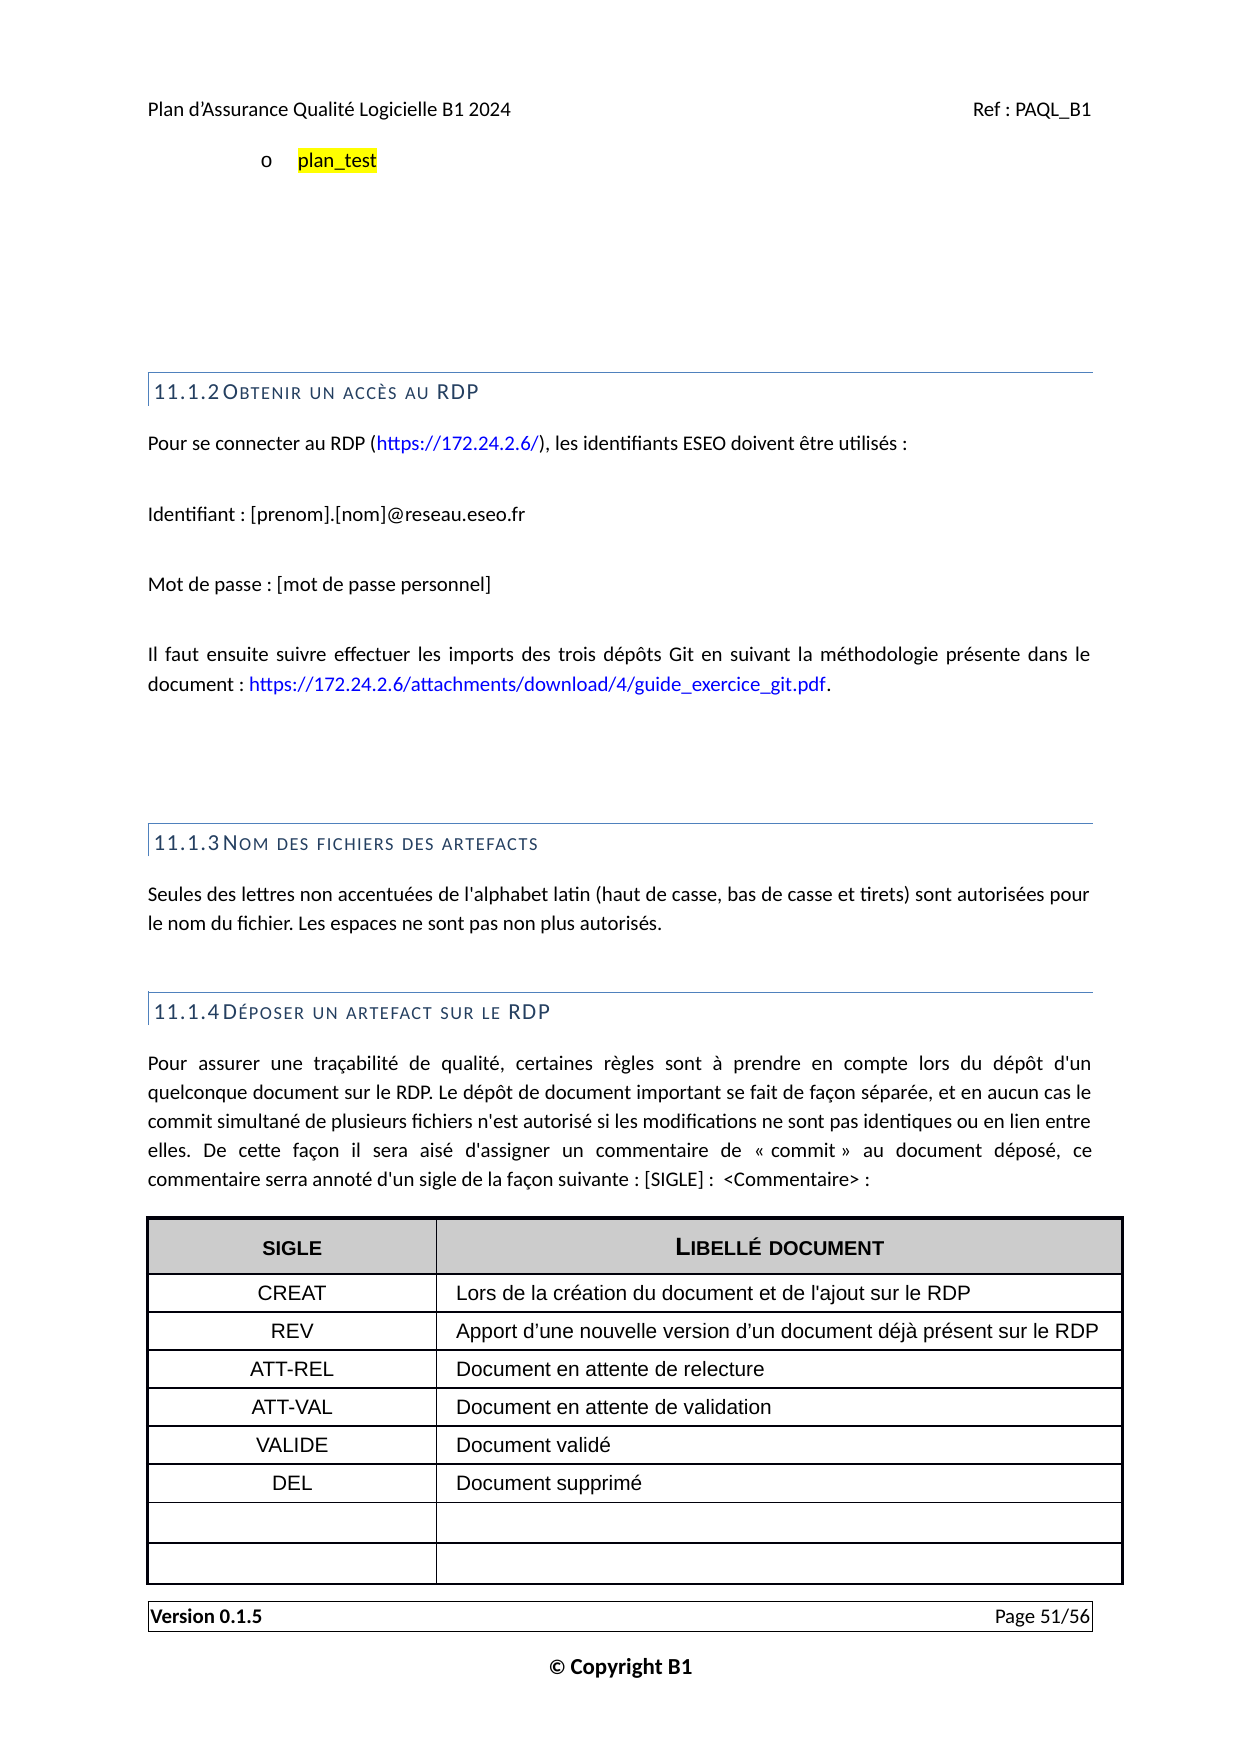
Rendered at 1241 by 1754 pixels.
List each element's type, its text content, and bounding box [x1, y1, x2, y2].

text Pour assurer une traçabilité de qualité, certaines règles sont à prendre en compte lors du dépôt d'un quelconque document sur le RDP. Le dépôt de document important se fait de façon séparée, et en aucun cas le commit simultané de plusieurs fichiers n'est autorisé si les modifications ne sont pas identiques ou en lien entre elles. De cette façon il sera aisé d'assigner un commentaire de « commit » au document déposé, ce commentaire serra annoté d'un sigle de la façon suivante : [SIGLE] : <Commentaire> : [148, 1050, 1093, 1192]
text Seules des lettres non accentuées de l'alphabet latin (haut de casse, bas de casse et tirets) sont autorisées pour le nom du fichier. Les espaces ne sont pas non plus autorisés. [148, 881, 1093, 936]
list plan_test [260, 148, 1093, 174]
table_header sigle [149, 1220, 436, 1273]
list Déposer un artefact sur le RDP [149, 993, 1093, 1025]
table_cell Document en attente de validation [437, 1389, 1121, 1425]
table_cell VALIDE [149, 1427, 436, 1463]
table_cell Lors de la création du document et de l'ajout sur le RDP [437, 1275, 1121, 1311]
table_cell [437, 1544, 1121, 1583]
table_cell ATT-REL [149, 1351, 436, 1387]
table_cell CREAT [149, 1275, 436, 1311]
table_header Libellé document [437, 1220, 1121, 1273]
list Nom des fichiers des artefacts [149, 824, 1093, 856]
text Identifiant : [prenom].[nom]@reseau.eseo.fr [148, 501, 1093, 526]
table_cell Document supprimé [437, 1465, 1121, 1501]
text Mot de passe : [mot de passe personnel] [148, 571, 1093, 597]
table_cell ATT-VAL [149, 1389, 436, 1425]
table_cell [149, 1503, 436, 1542]
table_cell Apport d’une nouvelle version d’un document déjà présent sur le RDP [437, 1313, 1121, 1349]
table_cell Document validé [437, 1427, 1121, 1463]
list Obtenir un accès au RDP [149, 373, 1093, 406]
table_cell Document en attente de relecture [437, 1351, 1121, 1387]
text Pour se connecter au RDP (https://172.24.2.6/), les identifiants ESEO doivent être utilisés : [148, 430, 1093, 456]
table_cell [437, 1503, 1121, 1542]
table_cell [149, 1544, 436, 1583]
table_cell REV [149, 1313, 436, 1349]
text Il faut ensuite suivre effectuer les imports des trois dépôts Git en suivant la méthodologie présente dans le document : https://172.24.2.6/attachments/download/4/guide_exercice_git.pdf. [148, 642, 1093, 696]
table_cell DEL [149, 1465, 436, 1501]
